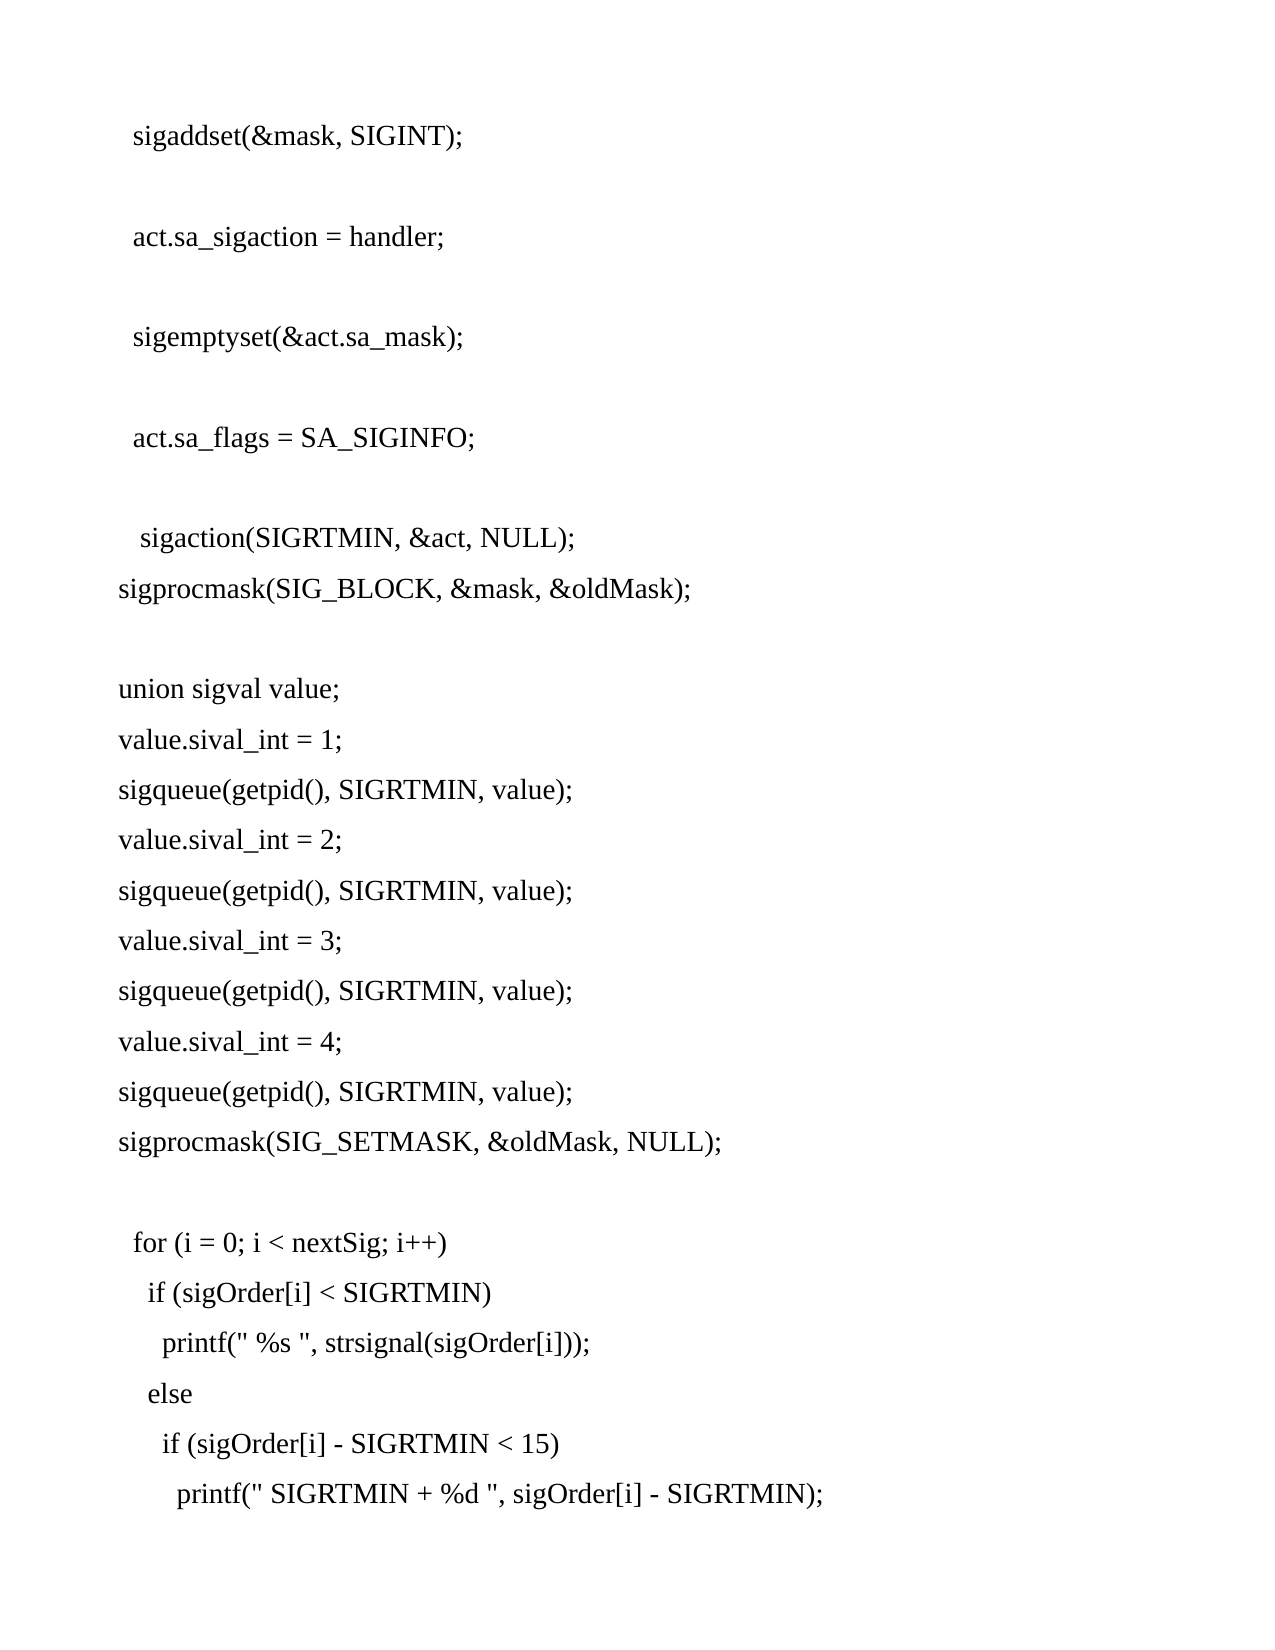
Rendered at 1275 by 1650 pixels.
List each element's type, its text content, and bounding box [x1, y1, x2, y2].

text printf(" %s ", strsignal(sigOrder[i])); [118, 1326, 1157, 1359]
text if (sigOrder[i] < SIGRTMIN) [118, 1275, 1157, 1309]
text value.sival_int = 1; [118, 722, 1157, 755]
text value.sival_int = 3; [118, 923, 1157, 957]
text for (i = 0; i < nextSig; i++) [118, 1225, 1157, 1258]
text sigqueue(getpid(), SIGRTMIN, value); [118, 873, 1157, 906]
text act.sa_flags = SA_SIGINFO; [118, 420, 1157, 453]
text sigprocmask(SIG_SETMASK, &oldMask, NULL); [118, 1124, 1157, 1158]
text sigqueue(getpid(), SIGRTMIN, value); [118, 973, 1157, 1007]
text act.sa_sigaction = handler; [118, 219, 1157, 252]
text sigaddset(&mask, SIGINT); [118, 118, 1157, 152]
text sigqueue(getpid(), SIGRTMIN, value); [118, 772, 1157, 806]
text union sigval value; [118, 672, 1157, 705]
text sigqueue(getpid(), SIGRTMIN, value); [118, 1074, 1157, 1108]
text sigaction(SIGRTMIN, &act, NULL); [118, 521, 1157, 554]
text sigemptyset(&act.sa_mask); [118, 319, 1157, 353]
text value.sival_int = 4; [118, 1024, 1157, 1057]
text printf(" SIGRTMIN + %d ", sigOrder[i] - SIGRTMIN); [118, 1477, 1157, 1510]
text value.sival_int = 2; [118, 822, 1157, 856]
text if (sigOrder[i] - SIGRTMIN < 15) [118, 1426, 1157, 1460]
text sigprocmask(SIG_BLOCK, &mask, &oldMask); [118, 571, 1157, 604]
text else [118, 1376, 1157, 1409]
